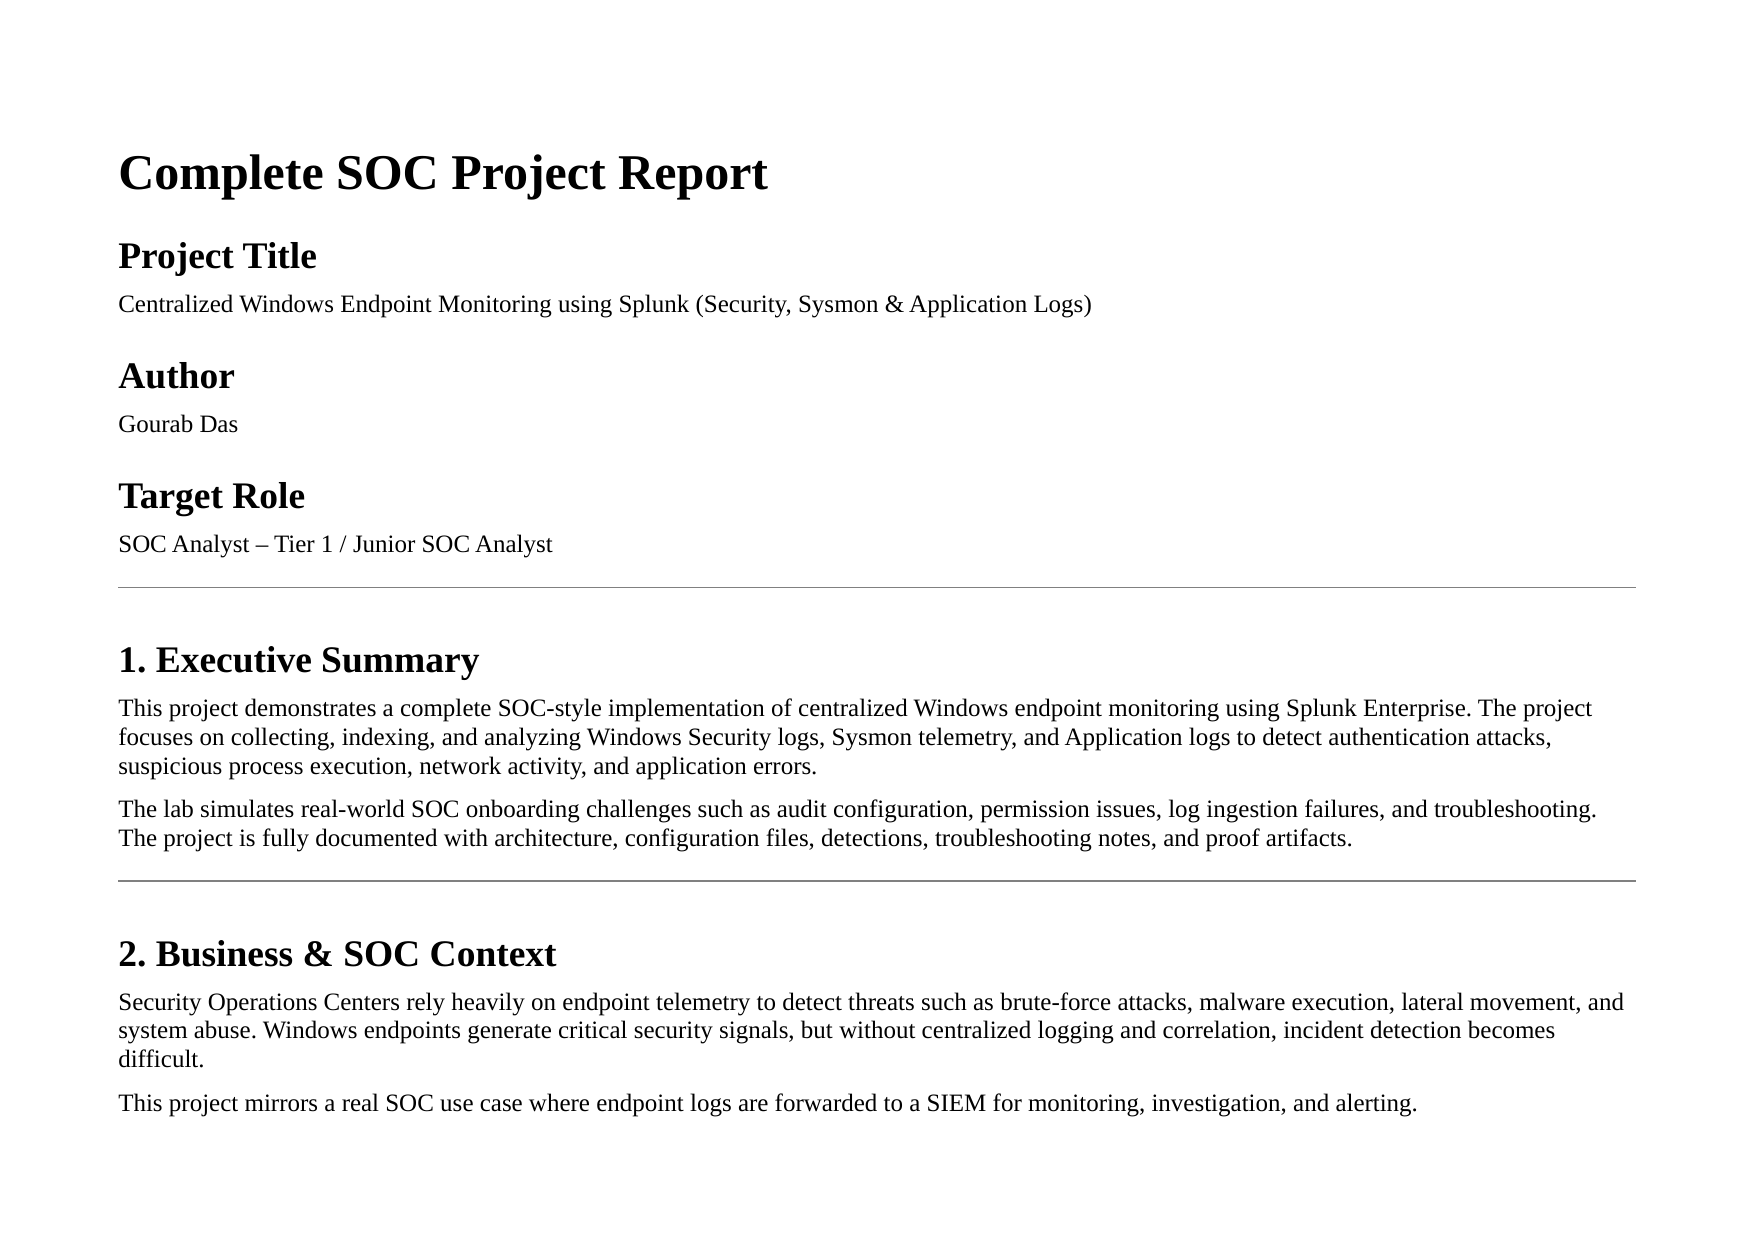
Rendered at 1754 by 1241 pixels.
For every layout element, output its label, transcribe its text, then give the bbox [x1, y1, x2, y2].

subtitle 1. Executive Summary [118, 638, 1636, 681]
subtitle Project Title [118, 234, 1636, 277]
subtitle Complete SOC Project Report [118, 143, 1636, 201]
subtitle Target Role [118, 473, 1636, 517]
text Gourab Das [118, 409, 1636, 438]
text This project demonstrates a complete SOC-style implementation of centralized Windows endpoint monitoring using Splunk Enterprise. The project focuses on collecting, indexing, and analyzing Windows Security logs, Sysmon telemetry, and Application logs to detect authentication attacks, suspicious process execution, network activity, and application errors. [118, 693, 1636, 779]
text The lab simulates real-world SOC onboarding challenges such as audit configuration, permission issues, log ingestion failures, and troubleshooting. The project is fully documented with architecture, configuration files, detections, troubleshooting notes, and proof artifacts. [118, 794, 1636, 852]
subtitle 2. Business & SOC Context [118, 931, 1636, 974]
text Security Operations Centers rely heavily on endpoint telemetry to detect threats such as brute-force attacks, malware execution, lateral movement, and system abuse. Windows endpoints generate critical security signals, but without centralized logging and correlation, incident detection becomes difficult. [118, 987, 1636, 1073]
text SOC Analyst – Tier 1 / Junior SOC Analyst [118, 529, 1636, 558]
subtitle Author [118, 354, 1636, 397]
text This project mirrors a real SOC use case where endpoint logs are forwarded to a SIEM for monitoring, investigation, and alerting. [118, 1088, 1636, 1116]
text Centralized Windows Endpoint Monitoring using Splunk (Security, Sysmon & Application Logs) [118, 289, 1636, 318]
